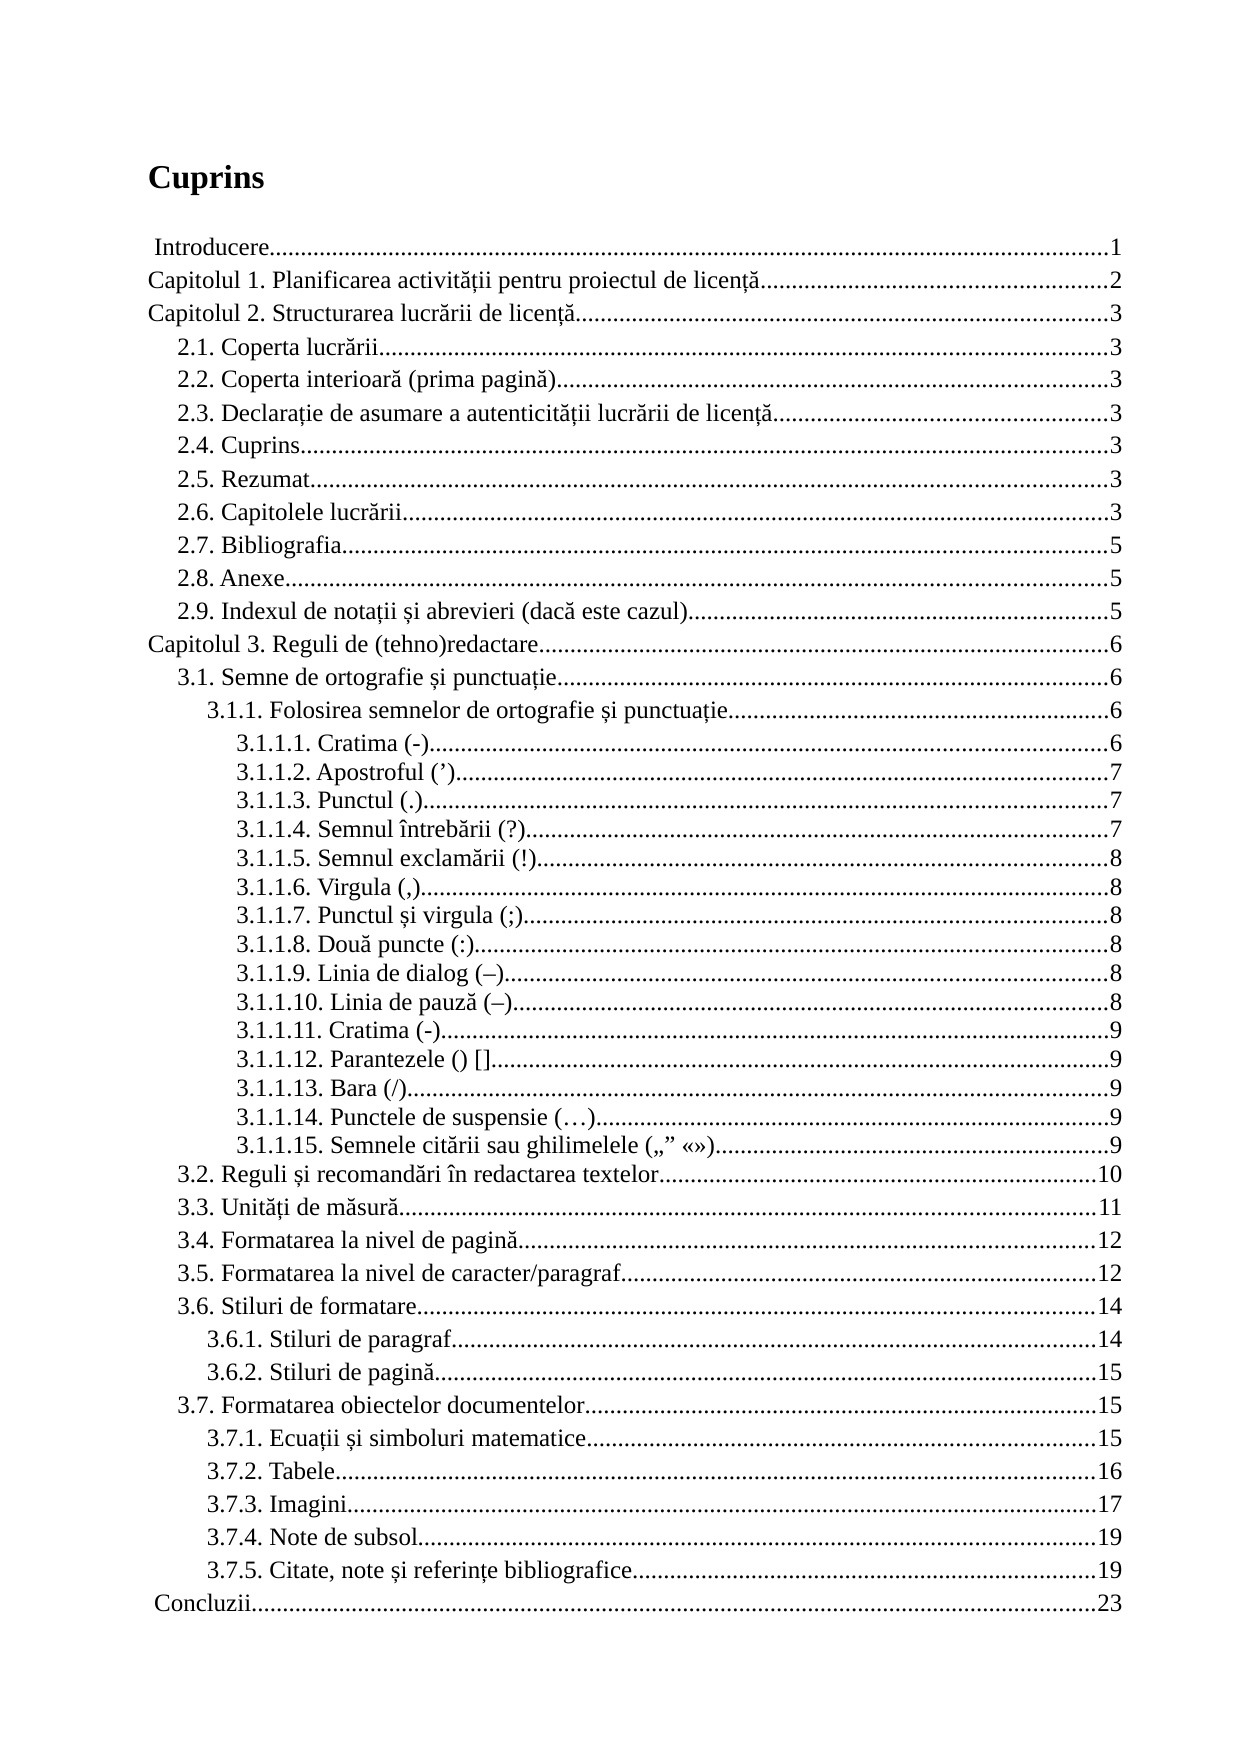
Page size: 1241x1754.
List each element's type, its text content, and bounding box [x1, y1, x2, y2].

text 3.1.1.14. Punctele de suspensie (…) 9 [236, 1102, 1122, 1130]
text 3.1.1.12. Parantezele () [] 9 [236, 1044, 1122, 1073]
text Capitolul 3. Reguli de (tehno)redactare 6 [148, 629, 1122, 657]
text 3.7.5. Citate, note și referințe bibliografice 19 [207, 1555, 1122, 1584]
subtitle Cuprins [148, 157, 1122, 195]
text 2.7. Bibliografia 5 [177, 530, 1122, 558]
text 2.2. Coperta interioară (prima pagină) 3 [177, 364, 1122, 393]
text 3.1.1.15. Semnele citării sau ghilimelele („” «») 9 [236, 1130, 1122, 1159]
text 2.4. Cuprins 3 [177, 431, 1122, 459]
text 2.3. Declarație de asumare a autenticității lucrării de licență 3 [177, 398, 1122, 426]
text 3.7.2. Tabele 16 [207, 1456, 1122, 1485]
text 3.1.1.13. Bara (/) 9 [236, 1073, 1122, 1102]
text 2.1. Coperta lucrării 3 [177, 332, 1122, 360]
text 2.8. Anexe 5 [177, 563, 1122, 591]
text 3.6.1. Stiluri de paragraf 14 [207, 1324, 1122, 1353]
text 3.7.1. Ecuații și simboluri matematice 15 [207, 1423, 1122, 1452]
text 3.1.1.9. Linia de dialog (–) 8 [236, 958, 1122, 987]
text Introducere 1 [148, 232, 1122, 261]
text 3.7.4. Note de subsol 19 [207, 1522, 1122, 1551]
text 3.3. Unități de măsură 11 [177, 1192, 1122, 1221]
text 3.1.1.2. Apostroful (’) 7 [236, 757, 1122, 785]
text 2.6. Capitolele lucrării 3 [177, 497, 1122, 525]
text 2.9. Indexul de notații și abrevieri (dacă este cazul) 5 [177, 596, 1122, 624]
text 3.1.1.10. Linia de pauză (–) 8 [236, 987, 1122, 1015]
text 3.1.1.7. Punctul și virgula (;) 8 [236, 900, 1122, 929]
text 3.1.1. Folosirea semnelor de ortografie și punctuație 6 [207, 695, 1122, 723]
text 3.6.2. Stiluri de pagină 15 [207, 1357, 1122, 1386]
text 3.1.1.8. Două puncte (:) 8 [236, 929, 1122, 958]
text 3.6. Stiluri de formatare 14 [177, 1291, 1122, 1320]
text 3.1.1.4. Semnul întrebării (?) 7 [236, 814, 1122, 843]
text 3.1.1.6. Virgula (,) 8 [236, 872, 1122, 900]
text 3.1.1.1. Cratima (-) 6 [236, 728, 1122, 757]
text 3.1.1.3. Punctul (.) 7 [236, 785, 1122, 814]
text Concluzii 23 [148, 1588, 1122, 1617]
text 3.2. Reguli și recomandări în redactarea textelor 10 [177, 1159, 1122, 1188]
text 3.1. Semne de ortografie și punctuație 6 [177, 662, 1122, 691]
text 2.5. Rezumat 3 [177, 464, 1122, 492]
text 3.5. Formatarea la nivel de caracter/paragraf 12 [177, 1258, 1122, 1287]
text 3.7.3. Imagini 17 [207, 1489, 1122, 1518]
text Capitolul 1. Planificarea activității pentru proiectul de licență 2 [148, 266, 1122, 294]
text 3.1.1.5. Semnul exclamării (!) 8 [236, 843, 1122, 872]
text 3.1.1.11. Cratima (-) 9 [236, 1015, 1122, 1044]
text 3.7. Formatarea obiectelor documentelor 15 [177, 1390, 1122, 1419]
text 3.4. Formatarea la nivel de pagină 12 [177, 1225, 1122, 1254]
text Capitolul 2. Structurarea lucrării de licență 3 [148, 298, 1122, 327]
